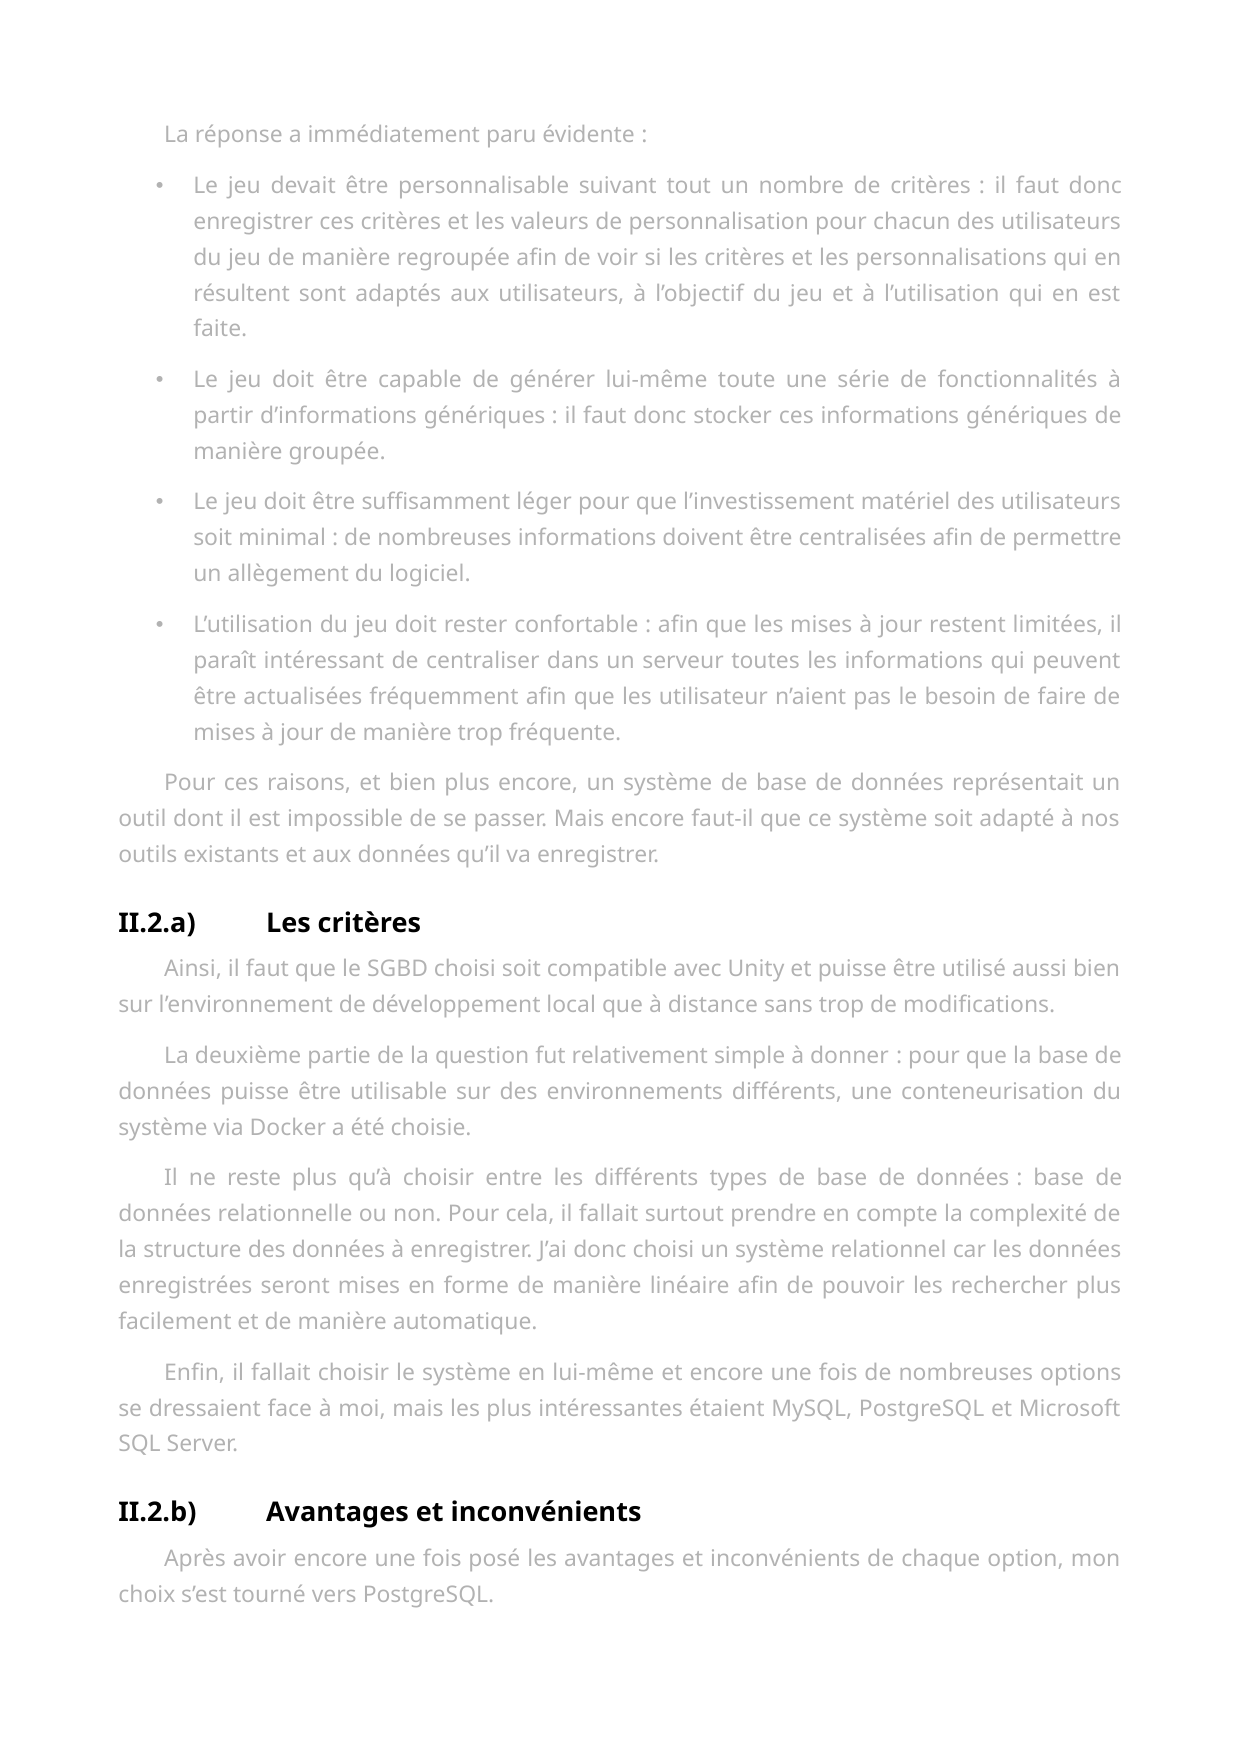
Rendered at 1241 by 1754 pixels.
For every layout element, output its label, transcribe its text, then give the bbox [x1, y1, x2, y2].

text Pour ces raisons, et bien plus encore, un système de base de données représentait un outil dont il est impossible de se passer. Mais encore faut-il que ce système soit adapté à nos outils existants et aux données qu’il va enregistrer. [118, 766, 1122, 869]
subtitle Les critères [118, 903, 1122, 940]
text Ainsi, il faut que le SGBD choisi soit compatible avec Unity et puisse être utilisé aussi bien sur l’environnement de développement local que à distance sans trop de modifications. [118, 952, 1122, 1019]
subtitle Avantages et inconvénients [118, 1492, 1122, 1529]
list L’utilisation du jeu doit rester confortable : afin que les mises à jour restent limitées, il paraît intéressant de centraliser dans un serveur toutes les informations qui peuvent être actualisées fréquemment afin que les utilisateur n’aient pas le besoin de faire de mises à jour de manière trop fréquente. [156, 608, 1122, 747]
list Le jeu doit être capable de générer lui-même toute une série de fonctionnalités à partir d’informations génériques : il faut donc stocker ces informations génériques de manière groupée. [156, 363, 1122, 466]
text La réponse a immédiatement paru évidente : [118, 118, 1122, 149]
list Le jeu doit être suffisamment léger pour que l’investissement matériel des utilisateurs soit minimal : de nombreuses informations doivent être centralisées afin de permettre un allègement du logiciel. [156, 485, 1122, 588]
text Après avoir encore une fois posé les avantages et inconvénients de chaque option, mon choix s’est tourné vers PostgreSQL. [118, 1542, 1122, 1609]
text La deuxième partie de la question fut relativement simple à donner : pour que la base de données puisse être utilisable sur des environnements différents, une conteneurisation du système via Docker a été choisie. [118, 1039, 1122, 1142]
list Le jeu devait être personnalisable suivant tout un nombre de critères : il faut donc enregistrer ces critères et les valeurs de personnalisation pour chacun des utilisateurs du jeu de manière regroupée afin de voir si les critères et les personnalisations qui en résultent sont adaptés aux utilisateurs, à l’objectif du jeu et à l’utilisation qui en est faite. [156, 169, 1122, 344]
text Il ne reste plus qu’à choisir entre les différents types de base de données : base de données relationnelle ou non. Pour cela, il fallait surtout prendre en compte la complexité de la structure des données à enregistrer. J’ai donc choisi un système relationnel car les données enregistrées seront mises en forme de manière linéaire afin de pouvoir les rechercher plus facilement et de manière automatique. [118, 1161, 1122, 1336]
text Enfin, il fallait choisir le système en lui-même et encore une fois de nombreuses options se dressaient face à moi, mais les plus intéressantes étaient MySQL, PostgreSQL et Microsoft SQL Server. [118, 1356, 1122, 1459]
